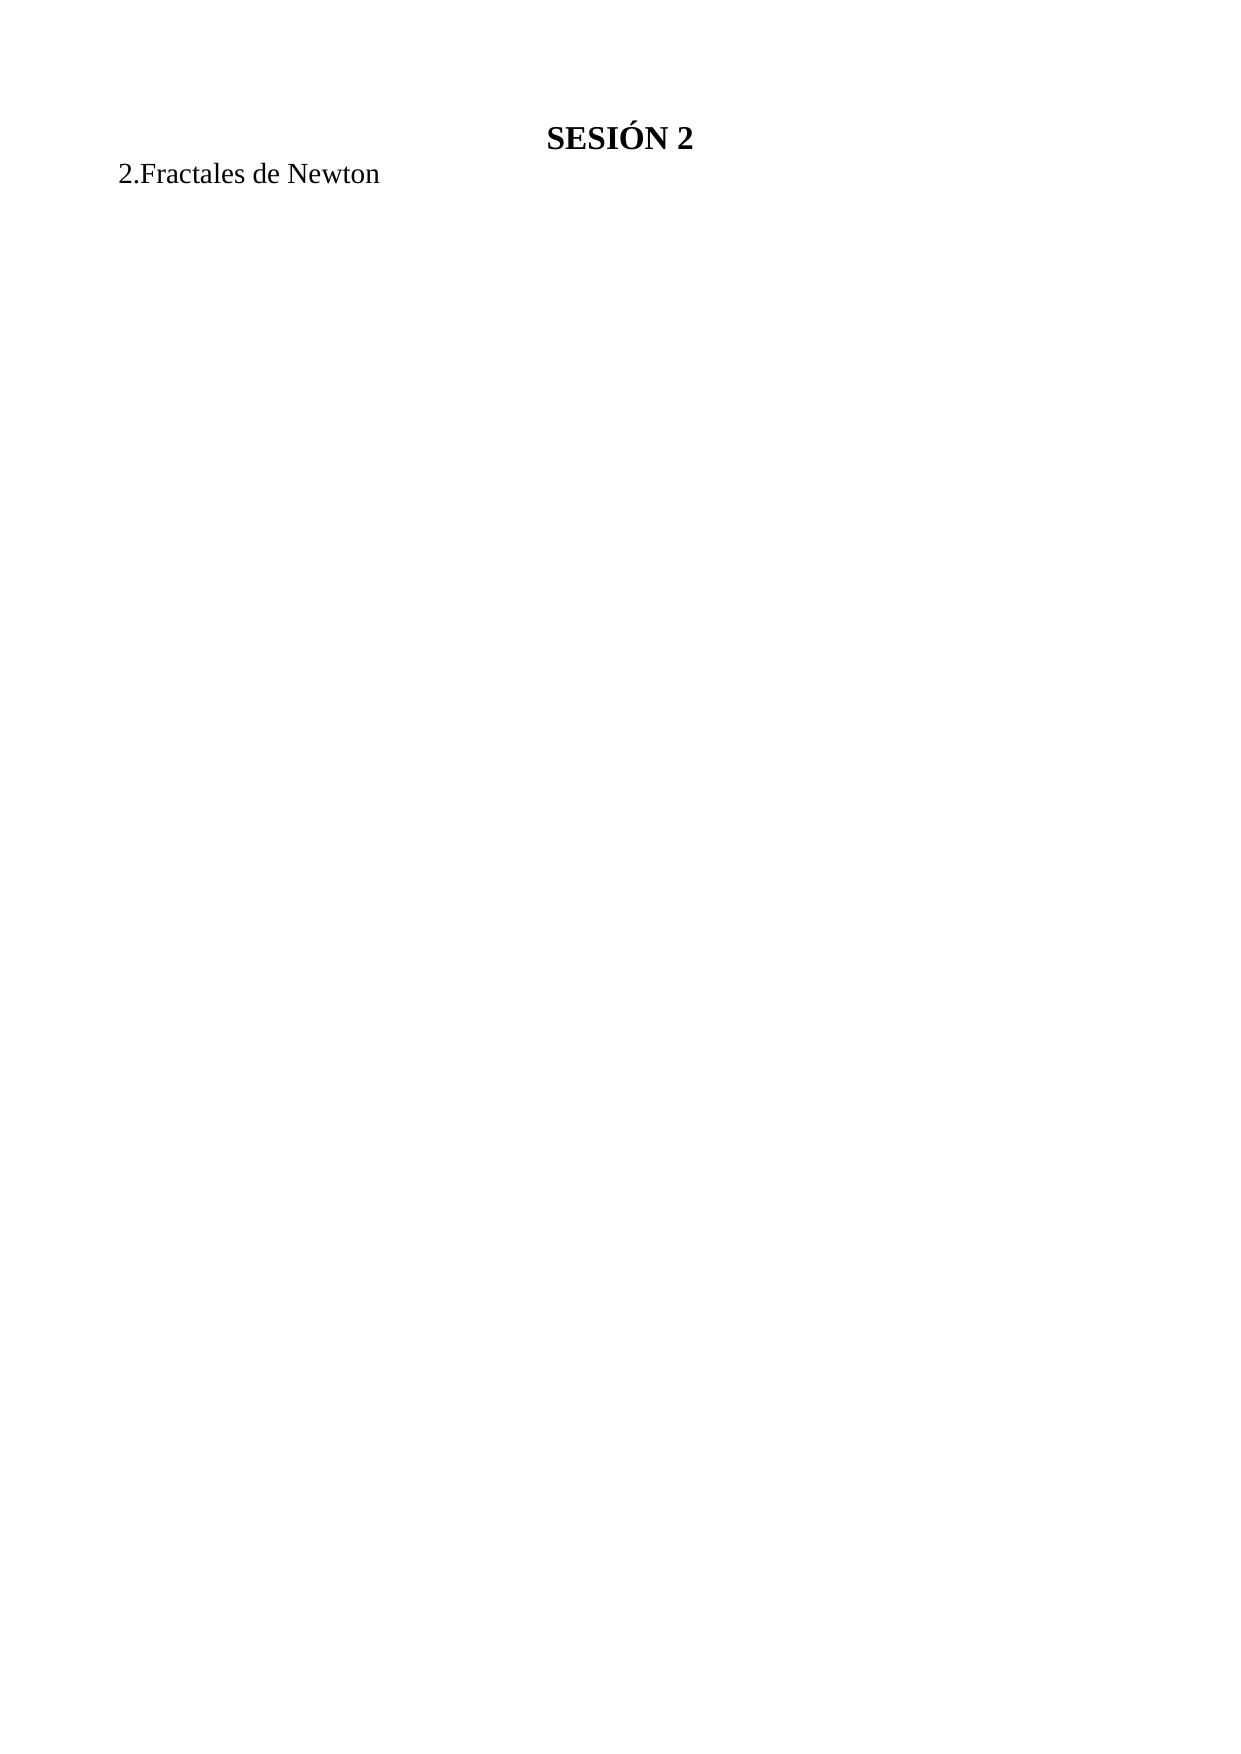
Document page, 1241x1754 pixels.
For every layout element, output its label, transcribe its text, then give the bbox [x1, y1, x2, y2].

text 2.Fractales de Newton [118, 156, 1122, 190]
text SESIÓN 2 [118, 118, 1122, 156]
